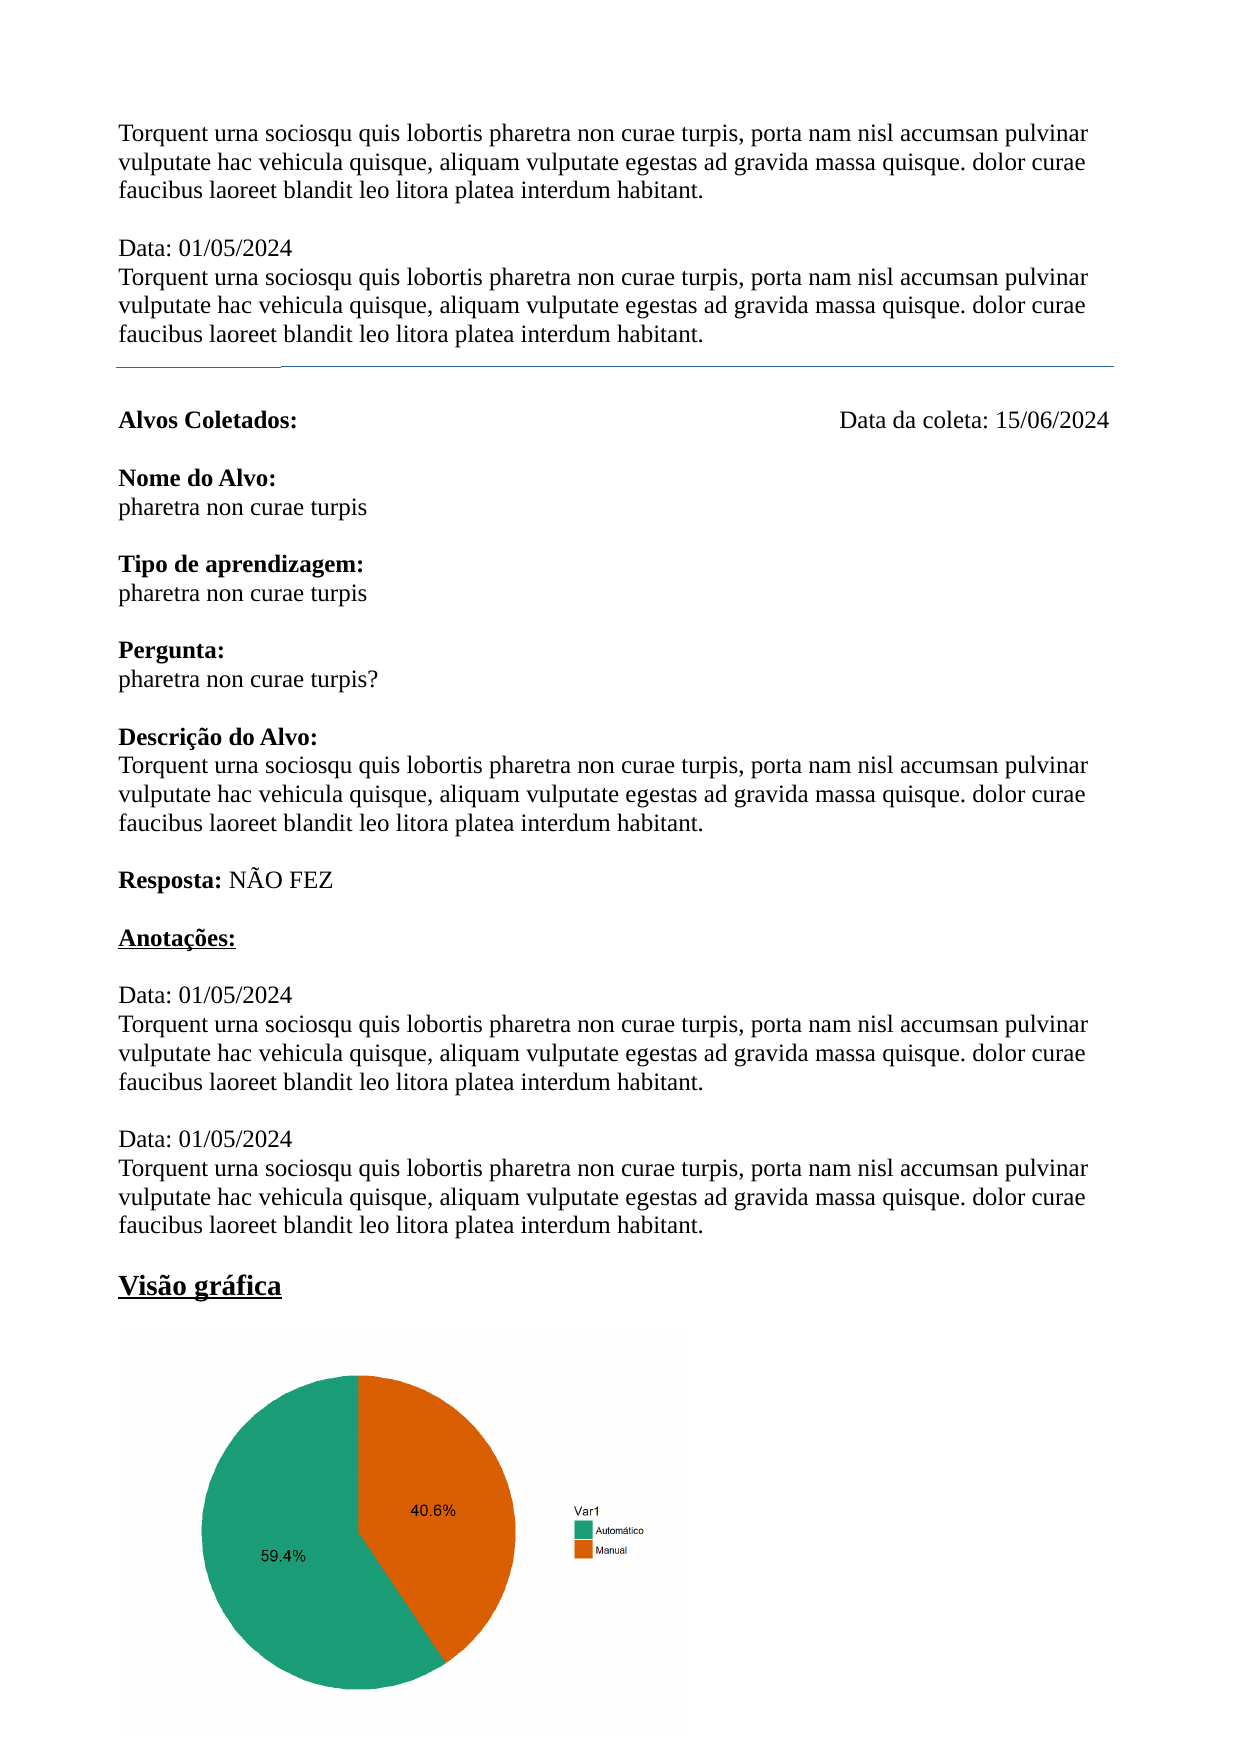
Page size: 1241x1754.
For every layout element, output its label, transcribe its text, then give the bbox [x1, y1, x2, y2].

text Resposta: NÃO FEZ [118, 866, 1122, 894]
text Nome do Alvo: [118, 463, 1122, 492]
text Data: 01/05/2024 [118, 233, 1122, 262]
text pharetra non curae turpis? [118, 664, 1122, 693]
text Tipo de aprendizagem: [118, 549, 1122, 578]
text Descrição do Alvo: [118, 722, 1122, 751]
text Torquent urna sociosqu quis lobortis pharetra non curae turpis, porta nam nisl accumsan pulvinar vulputate hac vehicula quisque, aliquam vulputate egestas ad gravida massa quisque. dolor curae faucibus laoreet blandit leo litora platea interdum habitant. [118, 118, 1122, 204]
text Data: 01/05/2024 [118, 981, 1122, 1009]
text pharetra non curae turpis [118, 492, 1122, 521]
text Anotações: [118, 923, 1122, 952]
text pharetra non curae turpis [118, 578, 1122, 607]
text Torquent urna sociosqu quis lobortis pharetra non curae turpis, porta nam nisl accumsan pulvinar vulputate hac vehicula quisque, aliquam vulputate egestas ad gravida massa quisque. dolor curae faucibus laoreet blandit leo litora platea interdum habitant. [118, 1009, 1122, 1096]
picture [118, 1330, 689, 1738]
text Torquent urna sociosqu quis lobortis pharetra non curae turpis, porta nam nisl accumsan pulvinar vulputate hac vehicula quisque, aliquam vulputate egestas ad gravida massa quisque. dolor curae faucibus laoreet blandit leo litora platea interdum habitant. [118, 1153, 1122, 1239]
text Torquent urna sociosqu quis lobortis pharetra non curae turpis, porta nam nisl accumsan pulvinar vulputate hac vehicula quisque, aliquam vulputate egestas ad gravida massa quisque. dolor curae faucibus laoreet blandit leo litora platea interdum habitant. [118, 751, 1122, 837]
text Visão gráfica [118, 1268, 1122, 1302]
text Pergunta: [118, 636, 1122, 664]
text Alvos Coletados: Data da coleta: 15/06/2024 [118, 406, 1122, 434]
text Data: 01/05/2024 [118, 1124, 1122, 1153]
text Torquent urna sociosqu quis lobortis pharetra non curae turpis, porta nam nisl accumsan pulvinar vulputate hac vehicula quisque, aliquam vulputate egestas ad gravida massa quisque. dolor curae faucibus laoreet blandit leo litora platea interdum habitant. [118, 262, 1122, 348]
